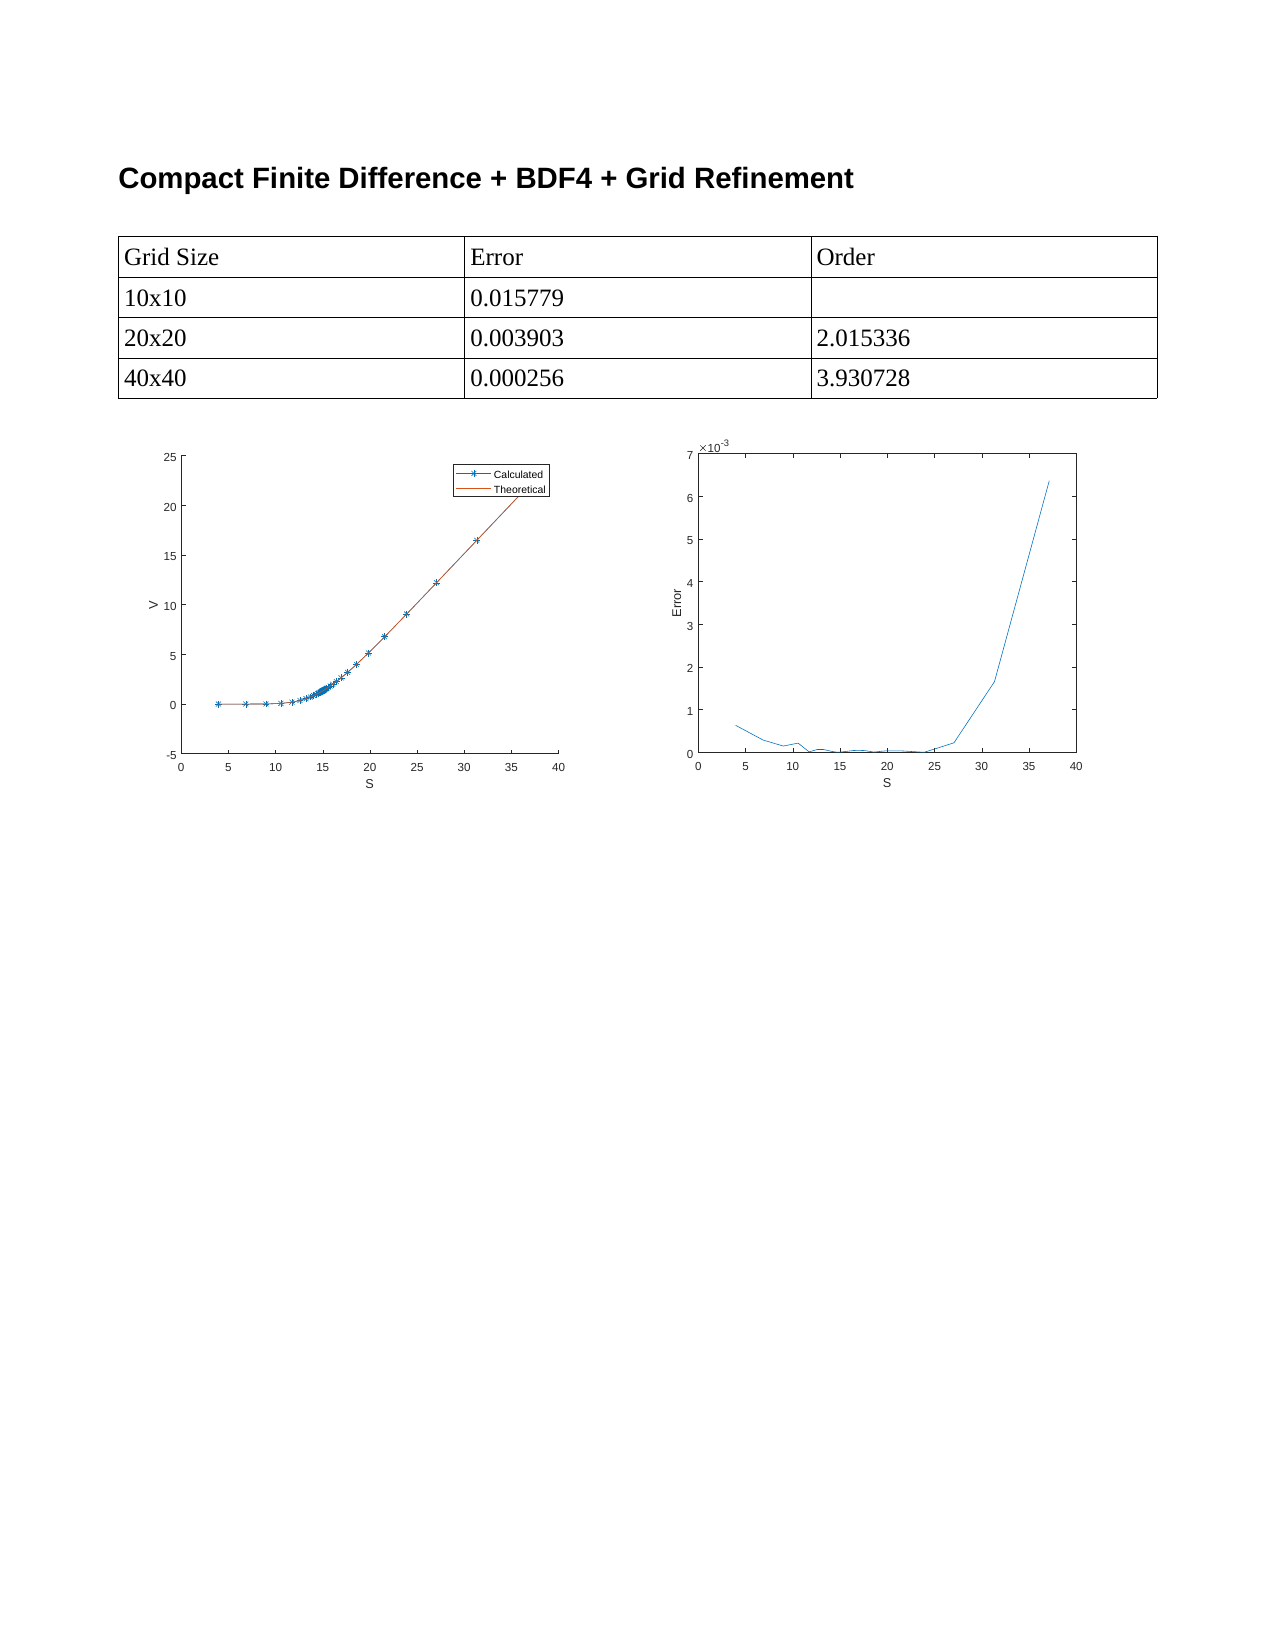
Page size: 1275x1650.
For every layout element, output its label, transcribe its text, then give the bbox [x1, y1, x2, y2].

table_cell 3.930728 [812, 359, 1157, 398]
table_cell 2.015336 [812, 318, 1157, 357]
table_header Grid Size [119, 237, 464, 277]
table_header Error [465, 237, 811, 277]
subtitle Compact Finite Difference + BDF4 + Grid Refinement [118, 161, 1157, 195]
table_cell 0.000256 [465, 359, 811, 398]
table_cell 10x10 [119, 278, 464, 317]
table_cell 0.015779 [465, 278, 811, 317]
table_cell 40x40 [119, 359, 464, 398]
table_cell 0.003903 [465, 318, 811, 357]
table_cell 20x20 [119, 318, 464, 357]
table_cell [812, 278, 1157, 317]
table_header Order [812, 237, 1157, 277]
